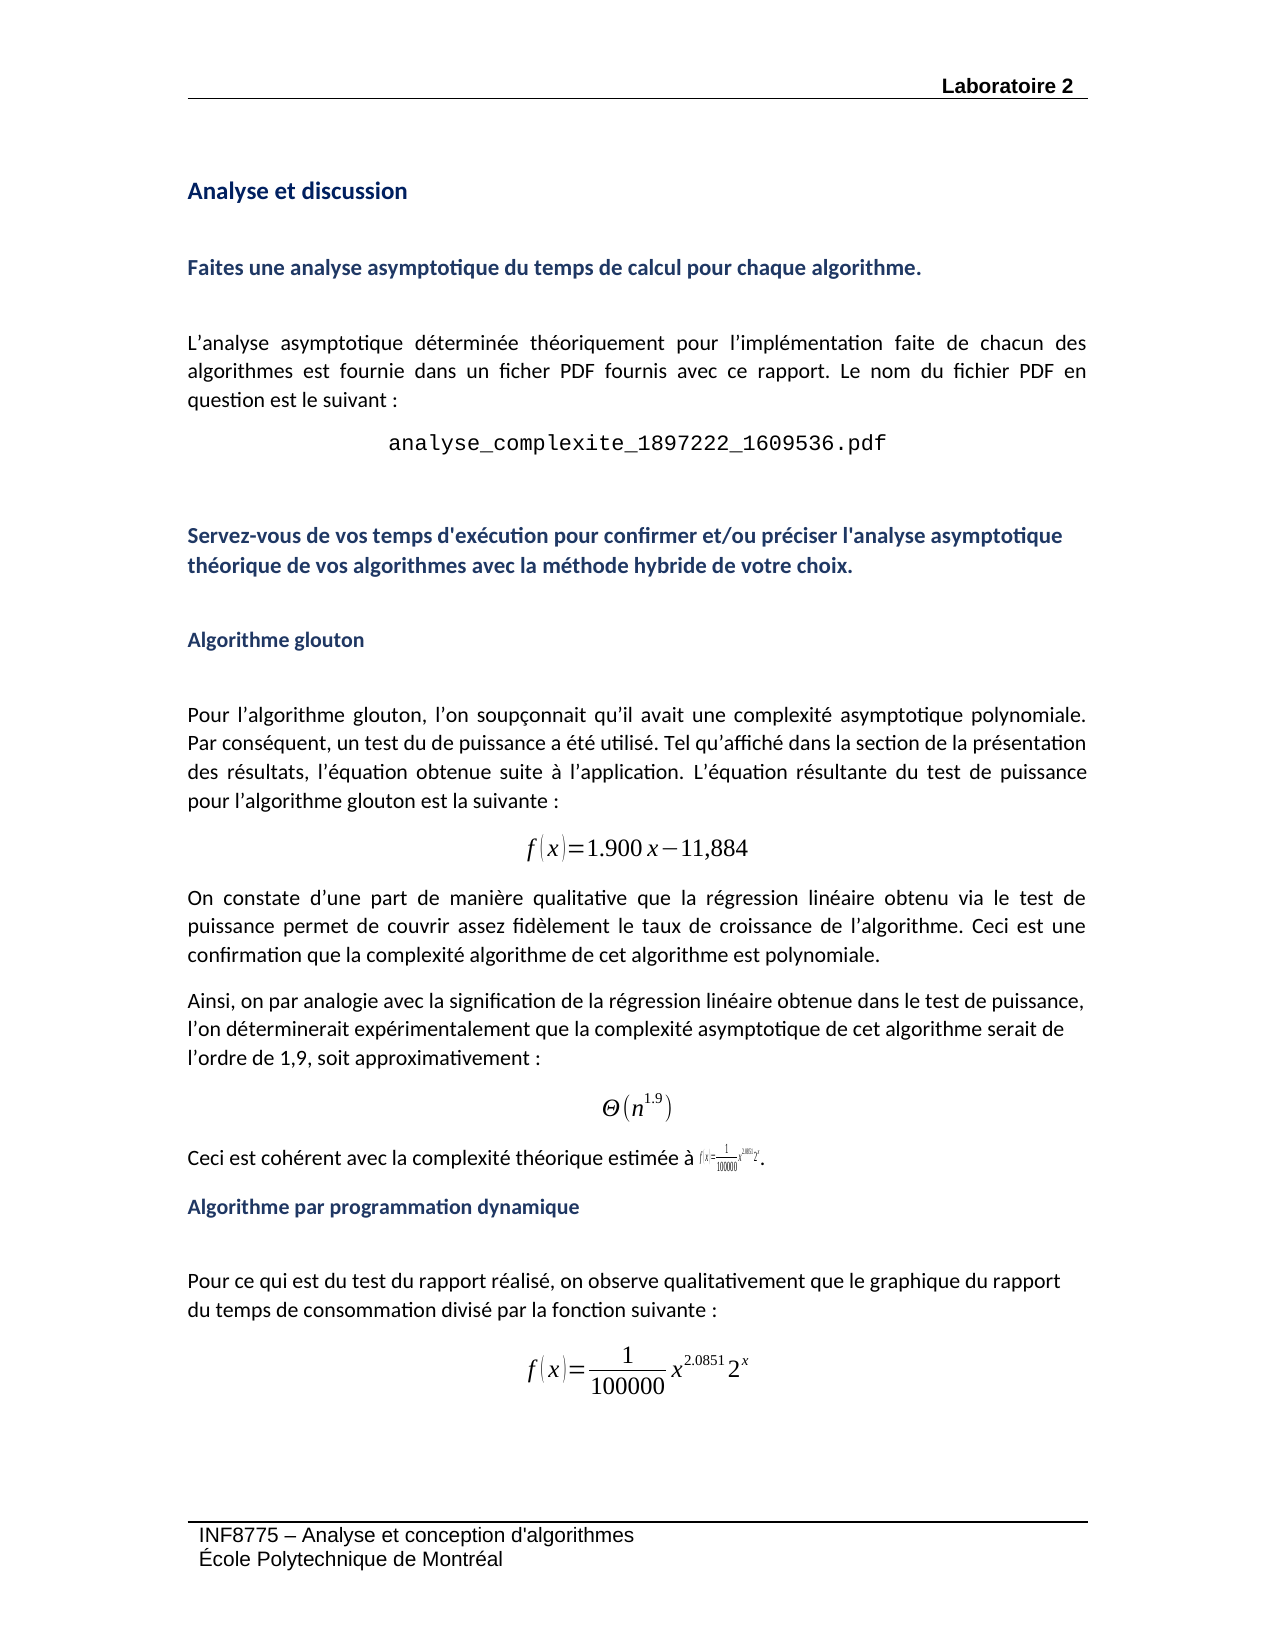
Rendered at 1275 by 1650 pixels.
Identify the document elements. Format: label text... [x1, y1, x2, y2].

text Pour l’algorithme glouton, l’on soupçonnait qu’il avait une complexité asymptotique polynomiale. Par conséquent, un test du de puissance a été utilisé. Tel qu’affiché dans la section de la présentation des résultats, l’équation obtenue suite à l’application. L’équation résultante du test de puissance pour l’algorithme glouton est la suivante : [187, 701, 1087, 814]
subtitle Servez-vous de vos temps d'exécution pour confirmer et/ou préciser l'analyse asymptotique théorique de vos algorithmes avec la méthode hybride de votre choix. [187, 521, 1087, 579]
text On constate d’une part de manière qualitative que la régression linéaire obtenu via le test de puissance permet de couvrir assez fidèlement le taux de croissance de l’algorithme. Ceci est une confirmation que la complexité algorithme de cet algorithme est polynomiale. [187, 884, 1087, 968]
subtitle Faites une analyse asymptotique du temps de calcul pour chaque algorithme. [187, 253, 1087, 281]
subtitle Algorithme glouton [187, 627, 1087, 653]
text L’analyse asymptotique déterminée théoriquement pour l’implémentation faite de chacun des algorithmes est fournie dans un ficher PDF fournis avec ce rapport. Le nom du fichier PDF en question est le suivant : [187, 329, 1087, 413]
subtitle Algorithme par programmation dynamique [187, 1193, 1087, 1220]
text analyse_complexite_1897222_1609536.pdf [187, 432, 1087, 457]
text Pour ce qui est du test du rapport réalisé, on observe qualitativement que le graphique du rapport du temps de consommation divisé par la fonction suivante : [187, 1267, 1087, 1323]
subtitle Analyse et discussion [187, 175, 1087, 206]
text Ceci est cohérent avec la complexité théorique estimée à . [187, 1141, 1087, 1174]
text Ainsi, on par analogie avec la signification de la régression linéaire obtenue dans le test de puissance, l’on déterminerait expérimentalement que la complexité asymptotique de cet algorithme serait de l’ordre de 1,9, soit approximativement : [187, 987, 1087, 1071]
